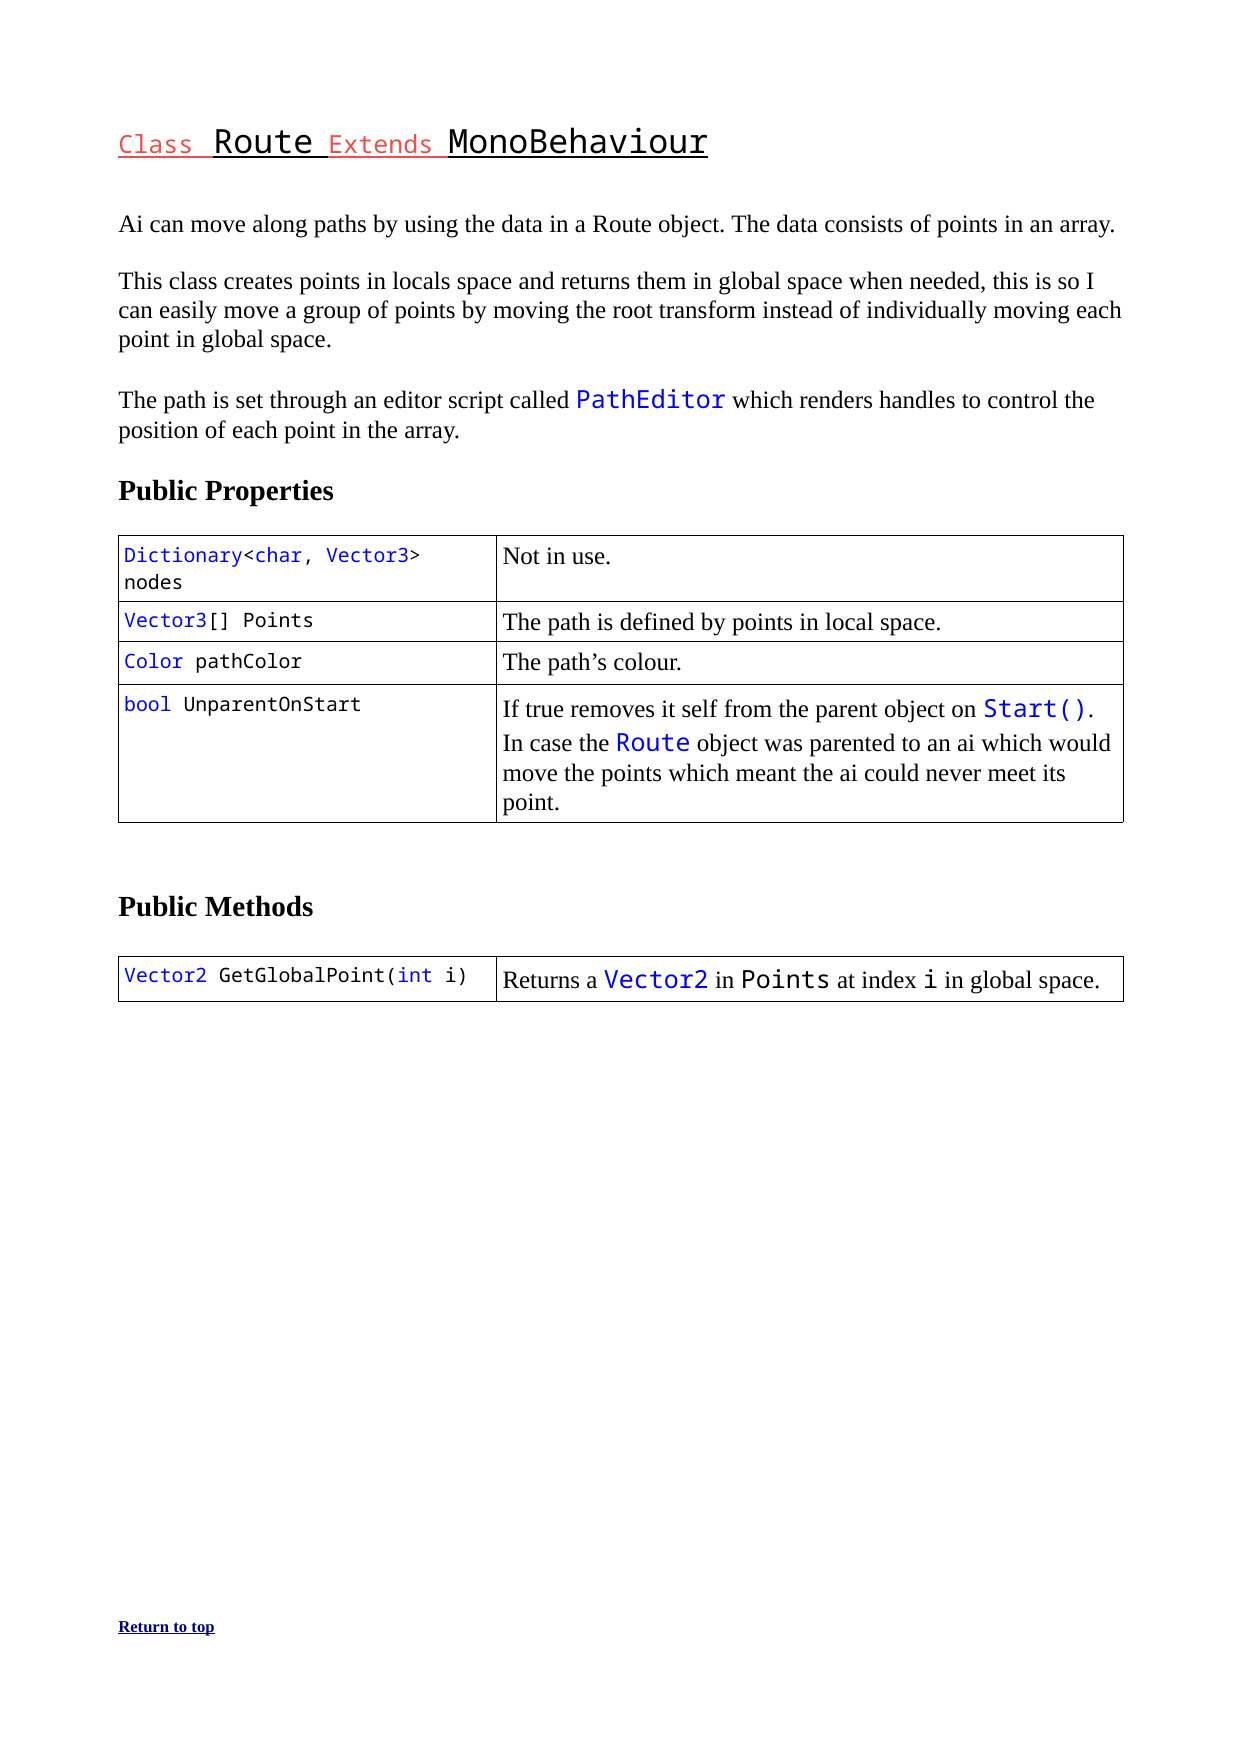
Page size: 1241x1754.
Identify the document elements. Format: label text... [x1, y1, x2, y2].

table_header Not in use. [497, 536, 1123, 601]
text Public Methods [118, 889, 1122, 922]
text The path is set through an editor script called PathEditor which renders handles to control the position of each point in the array. [118, 381, 1122, 444]
table_cell If true removes it self from the parent object on Start(). In case the Route object was parented to an ai which would move the points which meant the ai could never meet its point. [497, 685, 1123, 822]
text Ai can move along paths by using the data in a Route object. The data consists of points in an array. [118, 209, 1122, 238]
text Public Properties [118, 473, 1122, 507]
table_cell Vector3[] Points [119, 602, 496, 641]
table_cell The path is defined by points in local space. [497, 602, 1123, 641]
text This class creates points in locals space and returns them in global space when needed, this is so I can easily move a group of points by moving the root transform instead of individually moving each point in global space. [118, 266, 1122, 353]
table_header Vector2 GetGlobalPoint(int i) [119, 957, 496, 1001]
table_cell bool UnparentOnStart [119, 685, 496, 822]
table_header Dictionary<char, Vector3> nodes [119, 536, 496, 601]
table_header Returns a Vector2 in Points at index i in global space. [497, 957, 1123, 1001]
table_cell Color pathColor [119, 642, 496, 684]
table_cell The path’s colour. [497, 642, 1123, 684]
text Class Route Extends MonoBehaviour [118, 118, 1122, 163]
